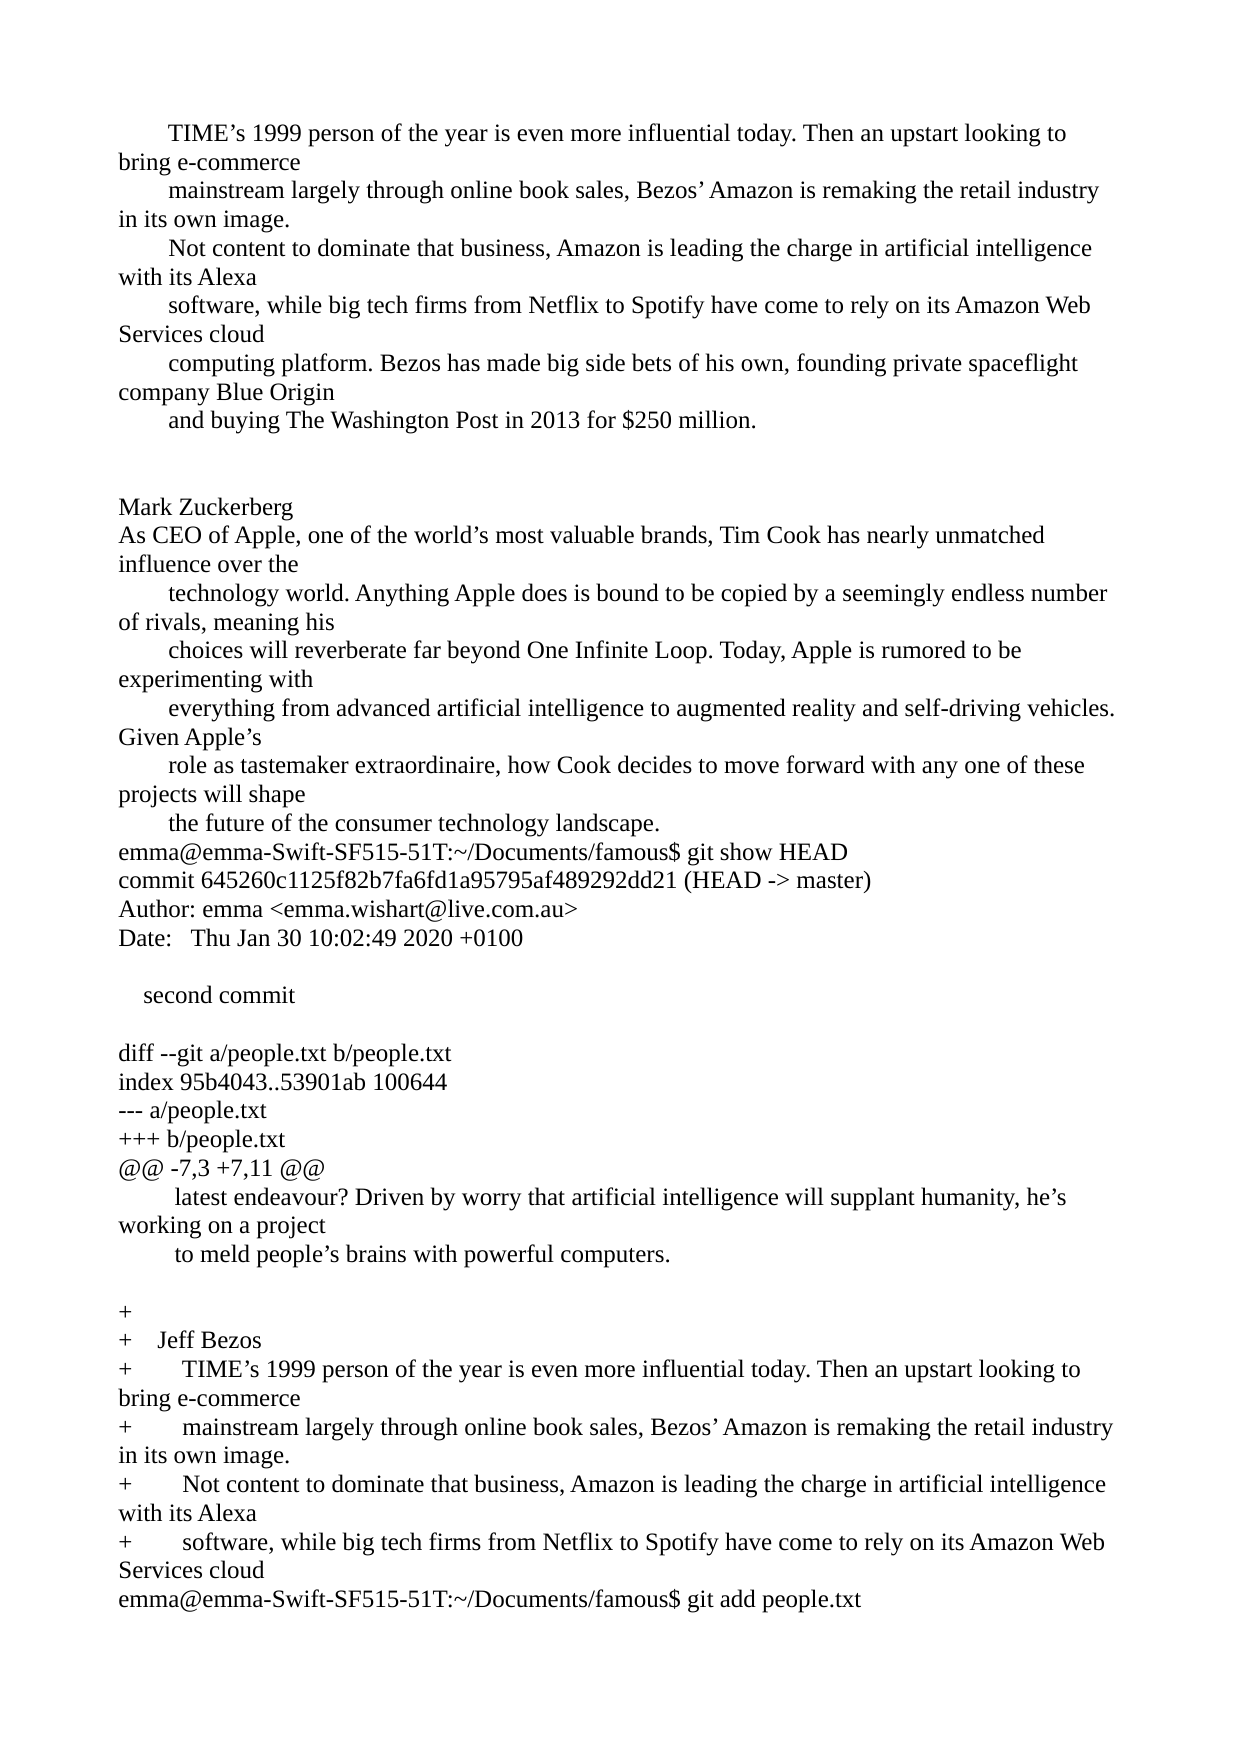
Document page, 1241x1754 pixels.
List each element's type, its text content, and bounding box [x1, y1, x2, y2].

text Date: Thu Jan 30 10:02:49 2020 +0100 [118, 923, 1122, 952]
text TIME’s 1999 person of the year is even more influential today. Then an upstart looking to bring e-commerce [118, 118, 1122, 176]
text + [118, 1297, 1122, 1326]
text everything from advanced artificial intelligence to augmented reality and self-driving vehicles. Given Apple’s [118, 693, 1122, 751]
text Not content to dominate that business, Amazon is leading the charge in artificial intelligence with its Alexa [118, 233, 1122, 291]
text As CEO of Apple, one of the world’s most valuable brands, Tim Cook has nearly unmatched influence over the [118, 521, 1122, 578]
text + TIME’s 1999 person of the year is even more influential today. Then an upstart looking to bring e-commerce [118, 1354, 1122, 1412]
text technology world. Anything Apple does is bound to be copied by a seemingly endless number of rivals, meaning his [118, 578, 1122, 636]
text to meld people’s brains with powerful computers. [118, 1239, 1122, 1268]
text and buying The Washington Post in 2013 for $250 million. [118, 406, 1122, 434]
text diff --git a/people.txt b/people.txt [118, 1038, 1122, 1067]
text + software, while big tech firms from Netflix to Spotify have come to rely on its Amazon Web Services cloud [118, 1527, 1122, 1584]
text + mainstream largely through online book sales, Bezos’ Amazon is remaking the retail industry in its own image. [118, 1412, 1122, 1469]
text emma@emma-Swift-SF515-51T:~/Documents/famous$ git add people.txt [118, 1584, 1122, 1613]
text commit 645260c1125f82b7fa6fd1a95795af489292dd21 (HEAD -> master) [118, 866, 1122, 894]
text latest endeavour? Driven by worry that artificial intelligence will supplant humanity, he’s working on a project [118, 1182, 1122, 1239]
text Author: emma <emma.wishart@live.com.au> [118, 894, 1122, 923]
text + Jeff Bezos [118, 1326, 1122, 1354]
text @@ -7,3 +7,11 @@ [118, 1153, 1122, 1182]
text mainstream largely through online book sales, Bezos’ Amazon is remaking the retail industry in its own image. [118, 176, 1122, 233]
text second commit [118, 981, 1122, 1009]
text + Not content to dominate that business, Amazon is leading the charge in artificial intelligence with its Alexa [118, 1469, 1122, 1527]
text the future of the consumer technology landscape. [118, 808, 1122, 837]
text computing platform. Bezos has made big side bets of his own, founding private spaceflight company Blue Origin [118, 348, 1122, 406]
text Mark Zuckerberg [118, 492, 1122, 521]
text choices will reverberate far beyond One Infinite Loop. Today, Apple is rumored to be experimenting with [118, 636, 1122, 693]
text index 95b4043..53901ab 100644 [118, 1067, 1122, 1096]
text --- a/people.txt [118, 1096, 1122, 1124]
text software, while big tech firms from Netflix to Spotify have come to rely on its Amazon Web Services cloud [118, 291, 1122, 348]
text +++ b/people.txt [118, 1124, 1122, 1153]
text emma@emma-Swift-SF515-51T:~/Documents/famous$ git show HEAD [118, 837, 1122, 866]
text role as tastemaker extraordinaire, how Cook decides to move forward with any one of these projects will shape [118, 751, 1122, 808]
